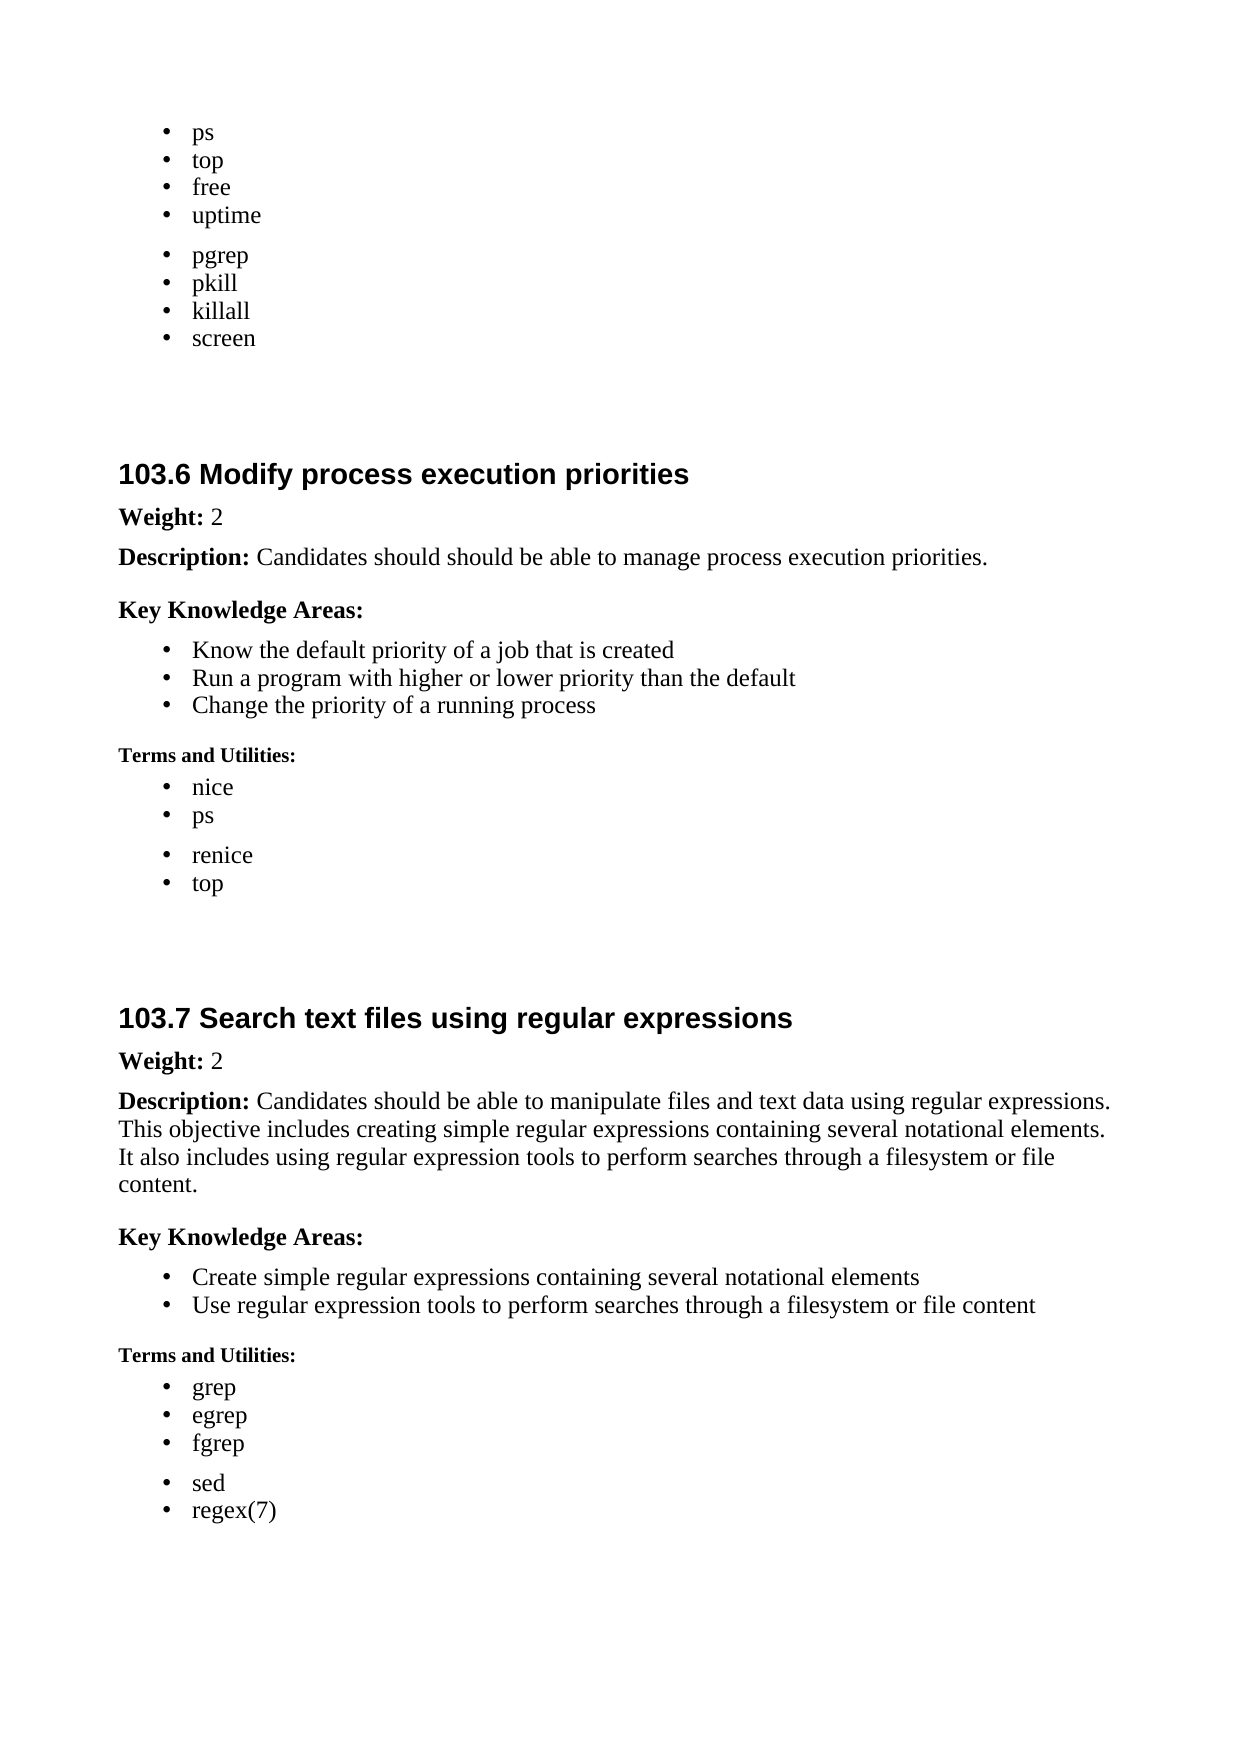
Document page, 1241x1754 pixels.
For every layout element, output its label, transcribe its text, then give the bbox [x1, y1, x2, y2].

list egrep [162, 1401, 1122, 1429]
list top [162, 146, 1122, 173]
subtitle Terms and Utilities: [118, 744, 1122, 767]
list screen [162, 324, 1122, 352]
list pkill [162, 269, 1122, 297]
text Description: Candidates should should be able to manage process execution priorities. [118, 543, 1122, 571]
subtitle Key Knowledge Areas: [118, 596, 1122, 623]
text Weight: 2 [118, 1047, 1122, 1075]
list ps [162, 118, 1122, 146]
text Weight: 2 [118, 503, 1122, 531]
list ps [162, 801, 1122, 829]
list sed [162, 1469, 1122, 1497]
text Description: Candidates should be able to manipulate files and text data using regular expressions. This objective includes creating simple regular expressions containing several notational elements. It also includes using regular expression tools to perform searches through a filesystem or file content. [118, 1087, 1122, 1198]
list free [162, 173, 1122, 201]
list Know the default priority of a job that is created [162, 636, 1122, 664]
list Change the priority of a running process [162, 691, 1122, 719]
list top [162, 869, 1122, 897]
list Create simple regular expressions containing several notational elements [162, 1263, 1122, 1291]
list grep [162, 1373, 1122, 1401]
subtitle 103.6 Modify process execution priorities [118, 458, 1122, 490]
subtitle Key Knowledge Areas: [118, 1223, 1122, 1251]
list pgrep [162, 241, 1122, 269]
subtitle Terms and Utilities: [118, 1344, 1122, 1367]
subtitle 103.7 Search text files using regular expressions [118, 1002, 1122, 1035]
list nice [162, 773, 1122, 801]
list fgrep [162, 1429, 1122, 1456]
list Run a program with higher or lower priority than the default [162, 664, 1122, 691]
list uptime [162, 201, 1122, 229]
list renice [162, 841, 1122, 869]
list killall [162, 297, 1122, 324]
list regex(7) [162, 1497, 1122, 1524]
list Use regular expression tools to perform searches through a filesystem or file content [162, 1291, 1122, 1319]
